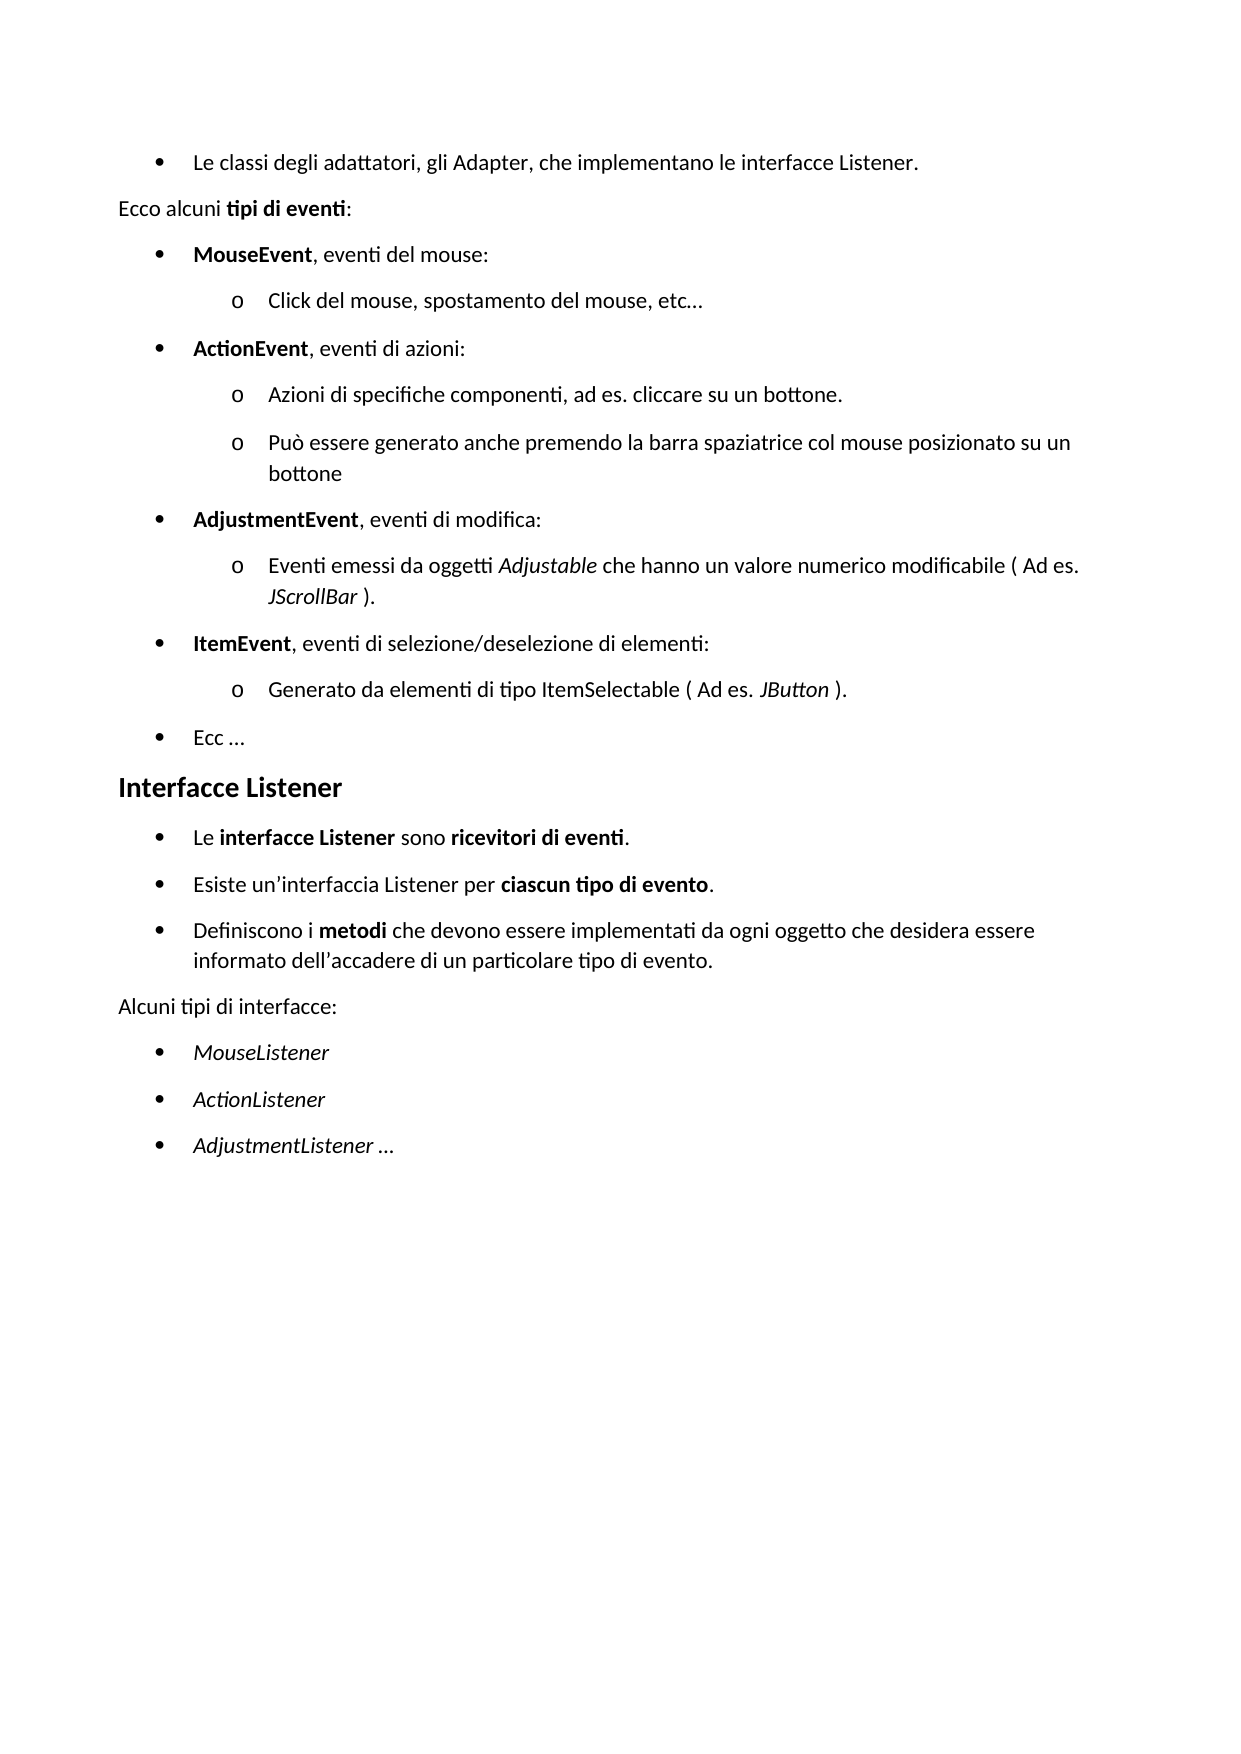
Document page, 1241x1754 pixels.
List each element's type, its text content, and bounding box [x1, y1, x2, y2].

list MouseListener [156, 1038, 1122, 1066]
list ActionListener [156, 1085, 1122, 1113]
list Generato da elementi di tipo ItemSelectable ( Ad es. JButton ). [231, 675, 1122, 704]
list Click del mouse, spostamento del mouse, etc… [231, 287, 1122, 316]
text Alcuni tipi di interfacce: [118, 992, 1122, 1020]
list Eventi emessi da oggetti Adjustable che hanno un valore numerico modificabile ( Ad es. JScrollBar ). [231, 552, 1122, 610]
list AdjustmentEvent, eventi di modifica: [156, 505, 1122, 533]
list ItemEvent, eventi di selezione/deselezione di elementi: [156, 629, 1122, 657]
list MouseEvent, eventi del mouse: [156, 240, 1122, 268]
text Ecco alcuni tipi di eventi: [118, 194, 1122, 222]
list Ecc … [156, 723, 1122, 751]
list Definiscono i metodi che devono essere implementati da ogni oggetto che desidera essere informato dell’accadere di un particolare tipo di evento. [156, 916, 1122, 974]
list Azioni di specifiche componenti, ad es. cliccare su un bottone. [231, 381, 1122, 410]
text Interfacce Listener [118, 769, 1122, 804]
list ActionEvent, eventi di azioni: [156, 334, 1122, 362]
list AdjustmentListener … [156, 1131, 1122, 1159]
list Può essere generato anche premendo la barra spaziatrice col mouse posizionato su un bottone [231, 428, 1122, 487]
list Esiste un’interfaccia Listener per ciascun tipo di evento. [156, 870, 1122, 898]
list Le classi degli adattatori, gli Adapter, che implementano le interfacce Listener. [156, 148, 1122, 176]
list Le interfacce Listener sono ricevitori di eventi. [156, 823, 1122, 851]
